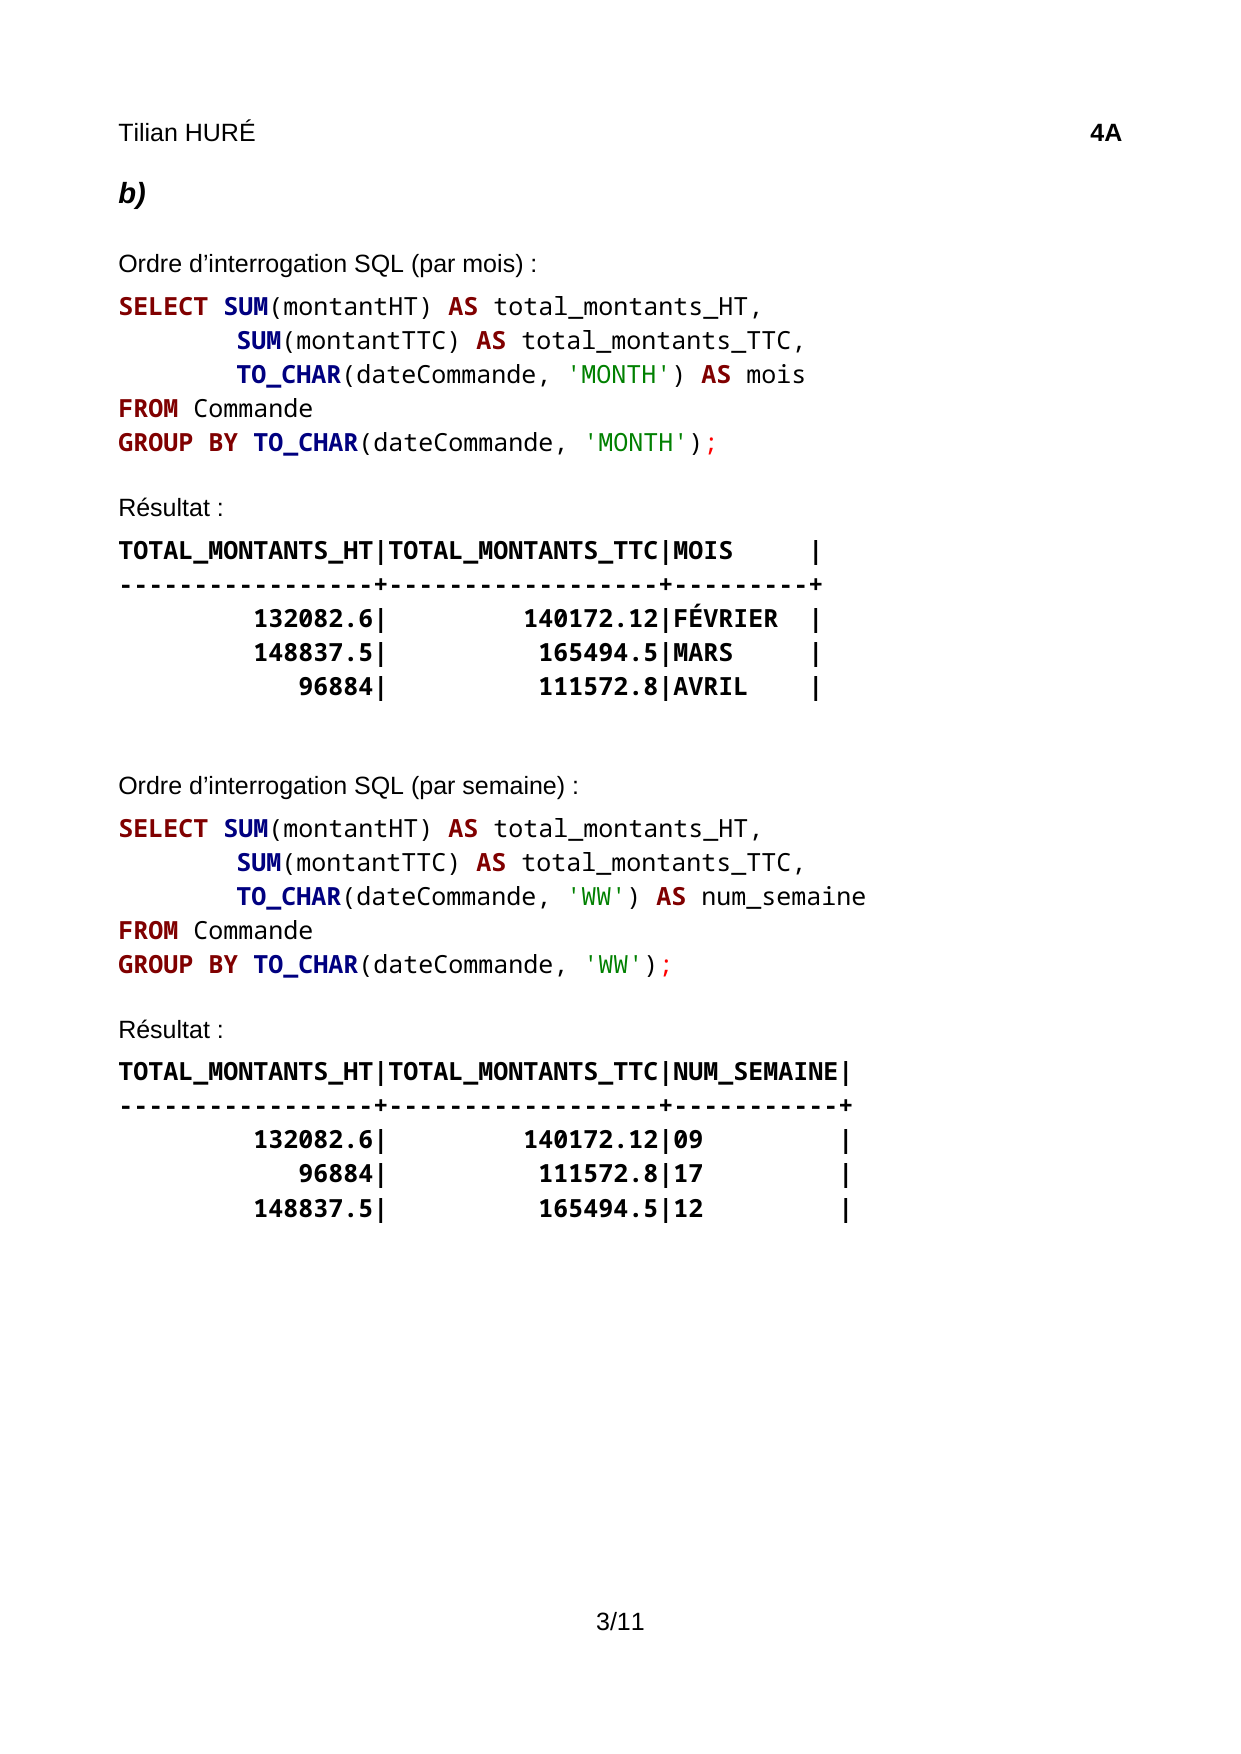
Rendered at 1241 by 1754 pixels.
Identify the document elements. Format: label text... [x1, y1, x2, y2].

text 132082.6| 140172.12|09 | [118, 1122, 1122, 1156]
text GROUP BY TO_CHAR(dateCommande, 'MONTH'); [118, 425, 1122, 459]
text FROM Commande [118, 391, 1122, 425]
text TOTAL_MONTANTS_HT|TOTAL_MONTANTS_TTC|NUM_SEMAINE| [118, 1054, 1122, 1088]
text 148837.5| 165494.5|12 | [118, 1190, 1122, 1224]
text 96884| 111572.8|17 | [118, 1156, 1122, 1190]
text 148837.5| 165494.5|MARS | [118, 634, 1122, 669]
subtitle b) [118, 176, 1122, 210]
text SUM(montantTTC) AS total_montants_TTC, [118, 323, 1122, 357]
text Ordre d’interrogation SQL (par mois) : [118, 249, 1122, 278]
text TOTAL_MONTANTS_HT|TOTAL_MONTANTS_TTC|MOIS | [118, 532, 1122, 566]
text 132082.6| 140172.12|FÉVRIER | [118, 601, 1122, 634]
text GROUP BY TO_CHAR(dateCommande, 'WW'); [118, 946, 1122, 981]
text Résultat : [118, 493, 1122, 522]
text TO_CHAR(dateCommande, 'MONTH') AS mois [118, 357, 1122, 391]
text Résultat : [118, 1014, 1122, 1043]
text SELECT SUM(montantHT) AS total_montants_HT, [118, 810, 1122, 844]
text 96884| 111572.8|AVRIL | [118, 669, 1122, 703]
text TO_CHAR(dateCommande, 'WW') AS num_semaine [118, 878, 1122, 912]
text SELECT SUM(montantHT) AS total_montants_HT, [118, 289, 1122, 323]
text Ordre d’interrogation SQL (par semaine) : [118, 771, 1122, 799]
text FROM Commande [118, 912, 1122, 946]
text SUM(montantTTC) AS total_montants_TTC, [118, 844, 1122, 878]
text -----------------+------------------+---------+ [118, 566, 1122, 601]
text -----------------+------------------+-----------+ [118, 1088, 1122, 1122]
